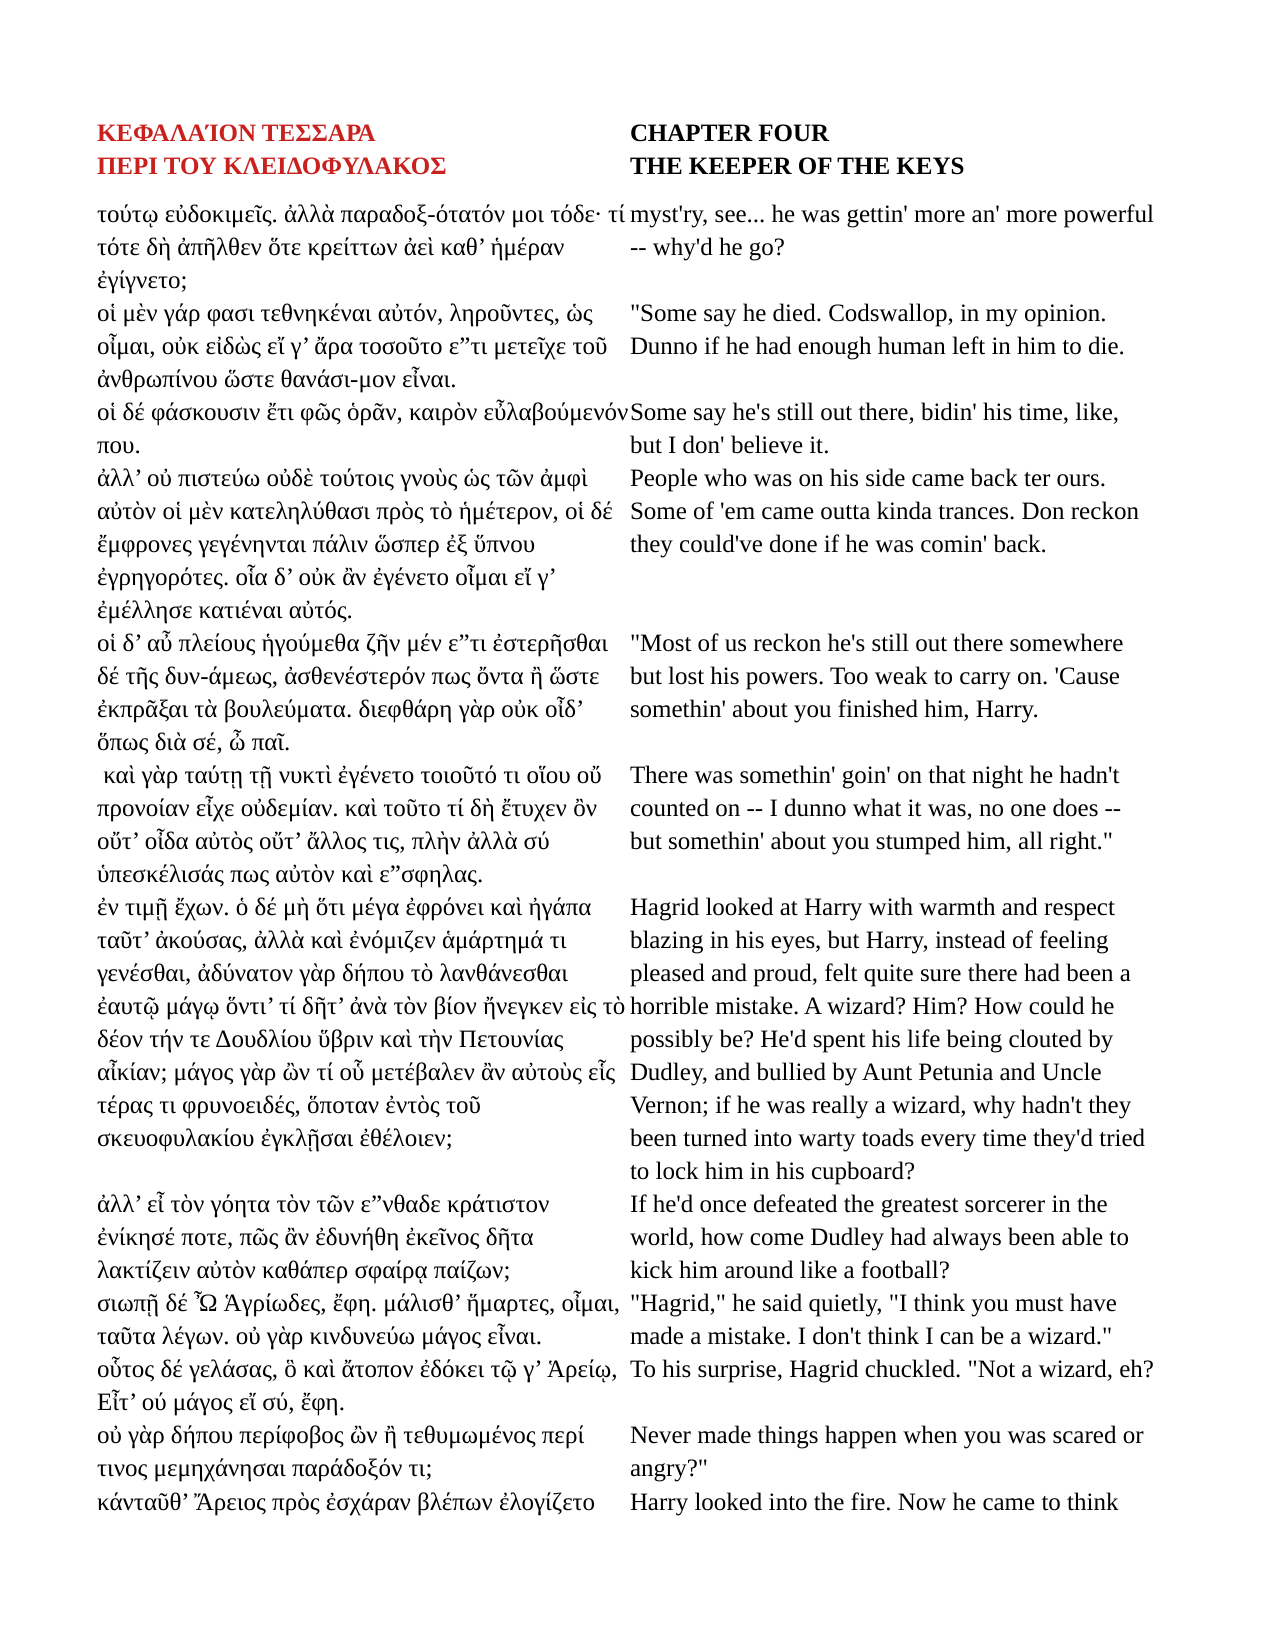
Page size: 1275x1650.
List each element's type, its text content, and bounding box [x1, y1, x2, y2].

table_cell Some say he's still out there, bidin' his time, like, but I don' believe it. [630, 397, 1156, 463]
table_cell Harry looked into the fire. Now he came to think [630, 1487, 1156, 1515]
table_cell "Most of us reckon he's still out there somewhere but lost his powers. Too weak to carry on. 'Cause somethin' about you finished him, Harry. [630, 628, 1156, 760]
table_header CHAPTER FOUR THE KEEPER OF THE KEYS [630, 118, 1156, 199]
table_cell οἱ δ’ αὖ πλείους ἡγούμεθα ζῆν μέν ε”τι ἐστερῆσθαι δέ τῆς δυν-άμεως, ἀσθενέστερόν πως ὄντα ἢ ὥστε ἐκπρᾶξαι τὰ βουλεύματα. διεφθάρη γὰρ οὐκ οἶδ’ ὅπως διὰ σέ, ὦ παῖ. [97, 628, 630, 760]
table_cell οἱ δέ φάσκουσιν ἔτι φῶς ὁρᾶν, καιρὸν εὖλαβούμενόν που. [97, 397, 630, 463]
table_cell κάνταῦθ’ Ἄρειος πρὸς ἐσχάραν βλέπων ἐλογίζετο [97, 1487, 630, 1515]
table_cell οὐ γὰρ δήπου περίφοβος ὢν ἢ τεθυμωμένος περί τινος μεμηχάνησαι παράδοξόν τι; [97, 1421, 630, 1487]
table_cell Hagrid looked at Harry with warmth and respect blazing in his eyes, but Harry, instead of feeling pleased and proud, felt quite sure there had been a horrible mistake. A wizard? Him? How could he possibly be? He'd spent his life being clouted by Dudley, and bullied by Aunt Petunia and Uncle Vernon; if he was really a wizard, why hadn't they been turned into warty toads every time they'd tried to lock him in his cupboard? [630, 892, 1156, 1189]
table_cell ἀλλ’ εἶ τὸν γόητα τὸν τῶν ε”νθαδε κράτιστον ἐνίκησέ ποτε, πῶς ἂν ἐδυνήθη ἐκεῖνος δῆτα λακτίζειν αὐτὸν καθάπερ σφαίρᾳ παίζων; [97, 1189, 630, 1288]
table_cell ἀλλ’ οὐ πιστεύω οὐδὲ τούτοις γνοὺς ὡς τῶν ἀμφὶ αὐτὸν οἱ μὲν κατεληλύθασι πρὸς τὸ ἡμέτερον, οἱ δέ ἔμφρονες γεγένηνται πάλιν ὥσπερ ἐξ ὕπνου ἐγρηγορότες. οἷα δ’ οὐκ ἂν ἐγένετο οἶμαι εἴ γ’ ἐμέλλησε κατιέναι αὐτός. [97, 463, 630, 628]
table_cell People who was on his side came back ter ours. Some of 'em came outta kinda trances. Don reckon they could've done if he was comin' back. [630, 463, 1156, 628]
table_cell καὶ γὰρ ταύτῃ τῇ νυκτὶ ἐγένετο τοιοῦτό τι οἵου οὔ προνοίαν εἶχε οὐδεμίαν. καὶ τοῦτο τί δὴ ἔτυχεν ὂν οὔτ’ οἶδα αὐτὸς οὔτ’ ἄλλος τις, πλὴν ἀλλὰ σύ ὑπεσκέλισάς πως αὐτὸν καὶ ε”σφηλας. [97, 760, 630, 892]
table_cell Never made things happen when you was scared or angry?" [630, 1421, 1156, 1487]
table_cell There was somethin' goin' on that night he hadn't counted on -- I dunno what it was, no one does -- but somethin' about you stumped him, all right." [630, 760, 1156, 892]
table_cell οἱ μὲν γάρ φασι τεθνηκέναι αὐτόν, ληροῦντες, ὡς οἶμαι, οὐκ εἰδὼς εἴ γ’ ἄρα τοσοῦτο ε”τι μετεῖχε τοῦ ἀνθρωπίνου ὥστε θανάσι-μον εἶναι. [97, 298, 630, 397]
table_cell τούτῳ εὐδοκιμεῖς. ἀλλὰ παραδοξ-ότατόν μοι τόδε· τί τότε δὴ ἀπῆλθεν ὅτε κρείττων ἀεὶ καθ’ ἡμέραν ἐγίγνετο; [97, 199, 630, 298]
table_cell myst'ry, see... he was gettin' more an' more powerful -- why'd he go? [630, 199, 1156, 298]
table_cell If he'd once defeated the greatest sorcerer in the world, how come Dudley had always been able to kick him around like a football? [630, 1189, 1156, 1288]
table_header ΚΕΦΑΛΑΊΟΝ ΤΕΣΣΑΡΑ ΠΕΡΙ ΤΟΥ ΚΛΕΙΔΟΦΥΛΑΚΟΣ [97, 118, 630, 199]
table_cell "Some say he died. Codswallop, in my opinion. Dunno if he had enough human left in him to die. [630, 298, 1156, 397]
table_cell οὗτος δέ γελάσας, ὃ καὶ ἄτοπον ἐδόκει τῷ γ’ Ἁρείῳ, Εἶτ’ ού μάγος εἴ σύ, ἔφη. [97, 1355, 630, 1421]
table_cell σιωπῇ δέ Ὦ Ἁγρίωδες, ἔφη. μάλισθ’ ἥμαρτες, οἶμαι, ταῦτα λέγων. οὐ γὰρ κινδυνεύω μάγος εἶναι. [97, 1289, 630, 1354]
table_cell ἐν τιμῇ ἔχων. ὁ δέ μὴ ὅτι μέγα ἐφρόνει καὶ ἠγάπα ταῦτ’ ἀκούσας, ἀλλὰ καὶ ἐνόμιζεν ἁμάρτημά τι γενέσθαι, ἀδύνατον γὰρ δήπου τὸ λανθάνεσθαι ἐαυτῷ μάγῳ ὅντι’ τί δῆτ’ ἀνὰ τὸν βίον ἤνεγκεν εἰς τὸ δέον τήν τε Δουδλίου ὕβριν καὶ τὴν Πετουνίας αἶκίαν; μάγος γὰρ ὢν τί οὗ μετέβαλεν ἂν αὐτοὺς εἷς τέρας τι φρυνοειδές, ὅποταν ἐντὸς τοῦ σκευοφυλακίου ἐγκλῇσαι ἐθέλοιεν; [97, 892, 630, 1189]
table_cell To his surprise, Hagrid chuckled. "Not a wizard, eh? [630, 1355, 1156, 1421]
table_cell "Hagrid," he said quietly, "I think you must have made a mistake. I don't think I can be a wizard." [630, 1289, 1156, 1354]
